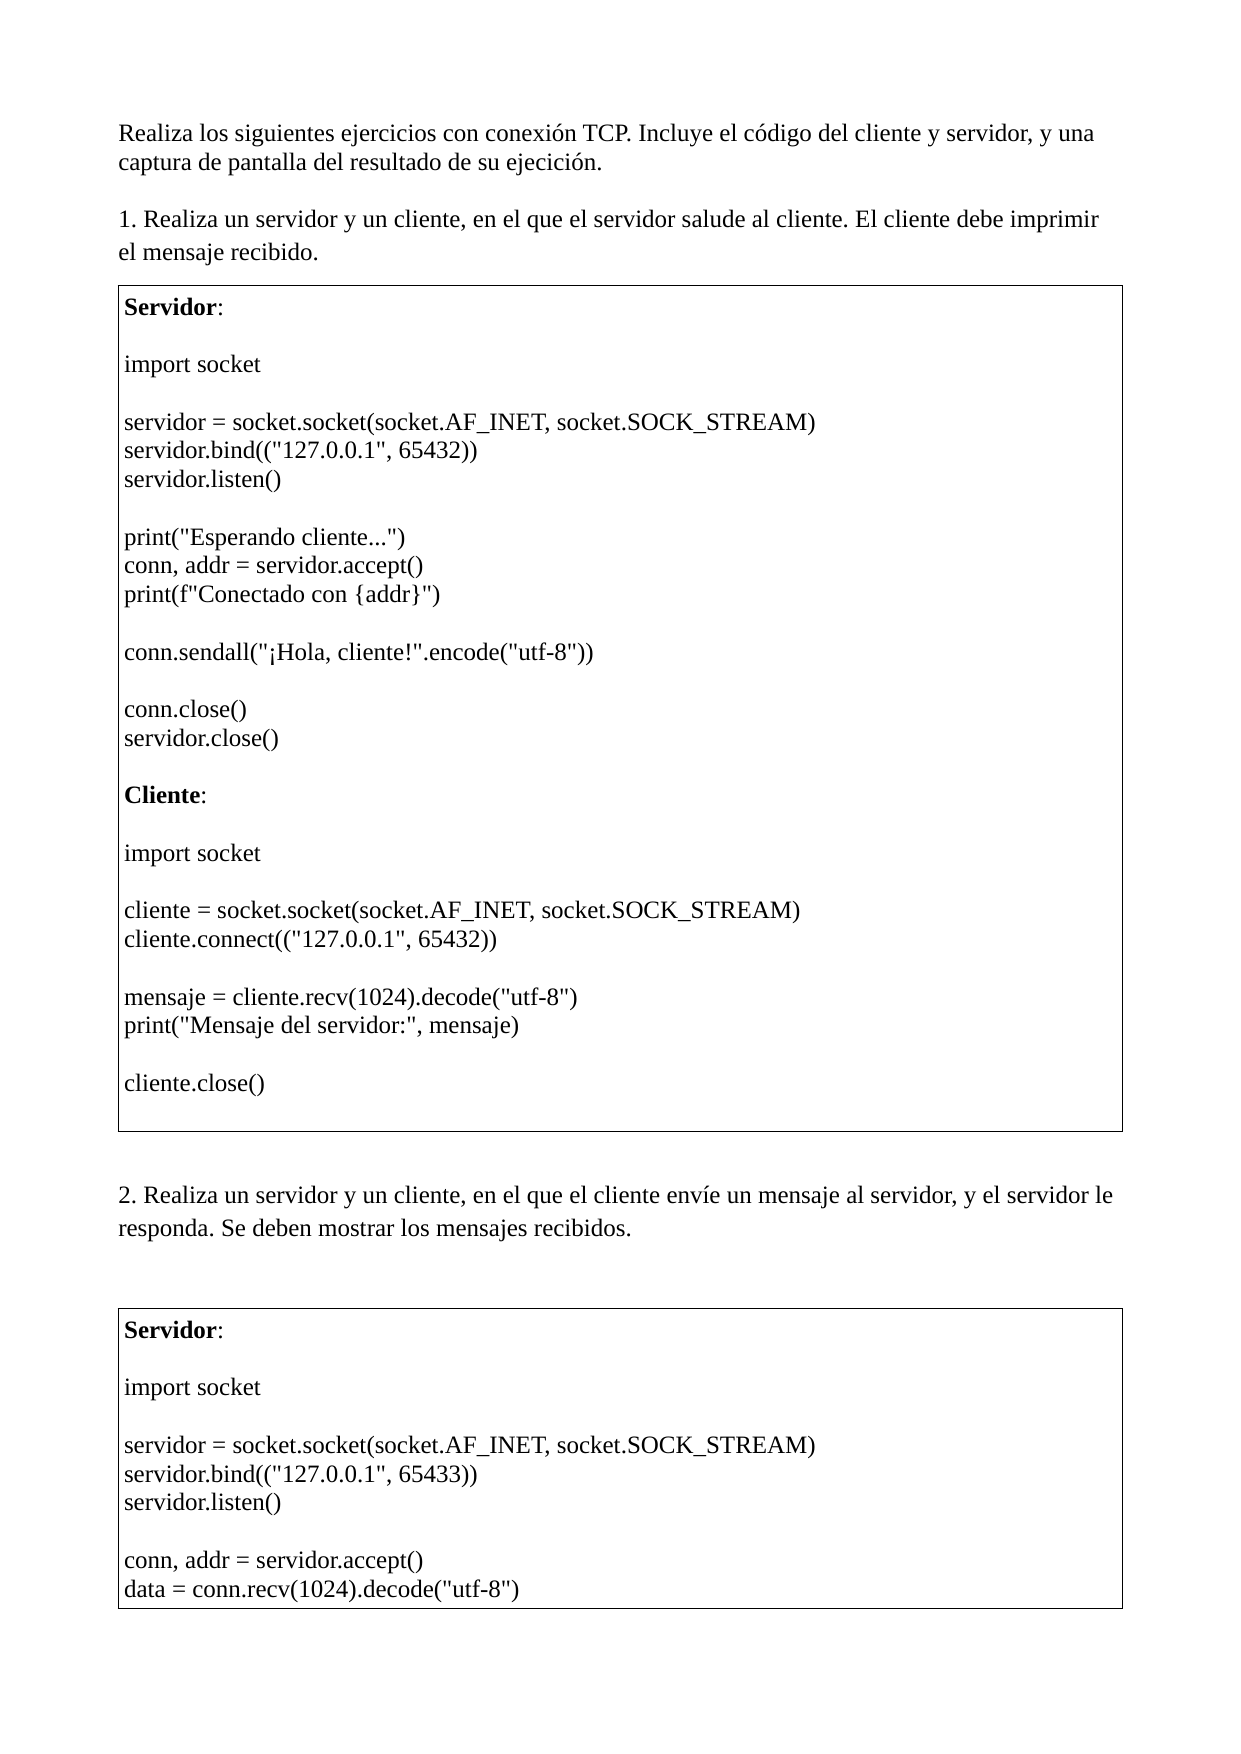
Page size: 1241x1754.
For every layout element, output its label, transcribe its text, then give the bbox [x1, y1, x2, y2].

table_header Servidor: import socket servidor = socket.socket(socket.AF_INET, socket.SOCK_STREAM) servidor.bind(("127.0.0.1", 65433)) servidor.listen() conn, addr = servidor.accept() data = conn.recv(1024).decode("utf-8") [119, 1309, 1122, 1608]
text Realiza los siguientes ejercicios con conexión TCP. Incluye el código del cliente y servidor, y una captura de pantalla del resultado de su ejecición. [118, 118, 1122, 176]
text 2. Realiza un servidor y un cliente, en el que el cliente envíe un mensaje al servidor, y el servidor le responda. Se deben mostrar los mensajes recibidos. [118, 1180, 1122, 1242]
text 1. Realiza un servidor y un cliente, en el que el servidor salude al cliente. El cliente debe imprimir el mensaje recibido. [118, 204, 1122, 266]
table_header Servidor: import socket servidor = socket.socket(socket.AF_INET, socket.SOCK_STREAM) servidor.bind(("127.0.0.1", 65432)) servidor.listen() print("Esperando cliente...") conn, addr = servidor.accept() print(f"Conectado con {addr}") conn.sendall("¡Hola, cliente!".encode("utf-8")) conn.close() servidor.close() Cliente: import socket cliente = socket.socket(socket.AF_INET, socket.SOCK_STREAM) cliente.connect(("127.0.0.1", 65432)) mensaje = cliente.recv(1024).decode("utf-8") print("Mensaje del servidor:", mensaje) cliente.close() [119, 286, 1122, 1131]
